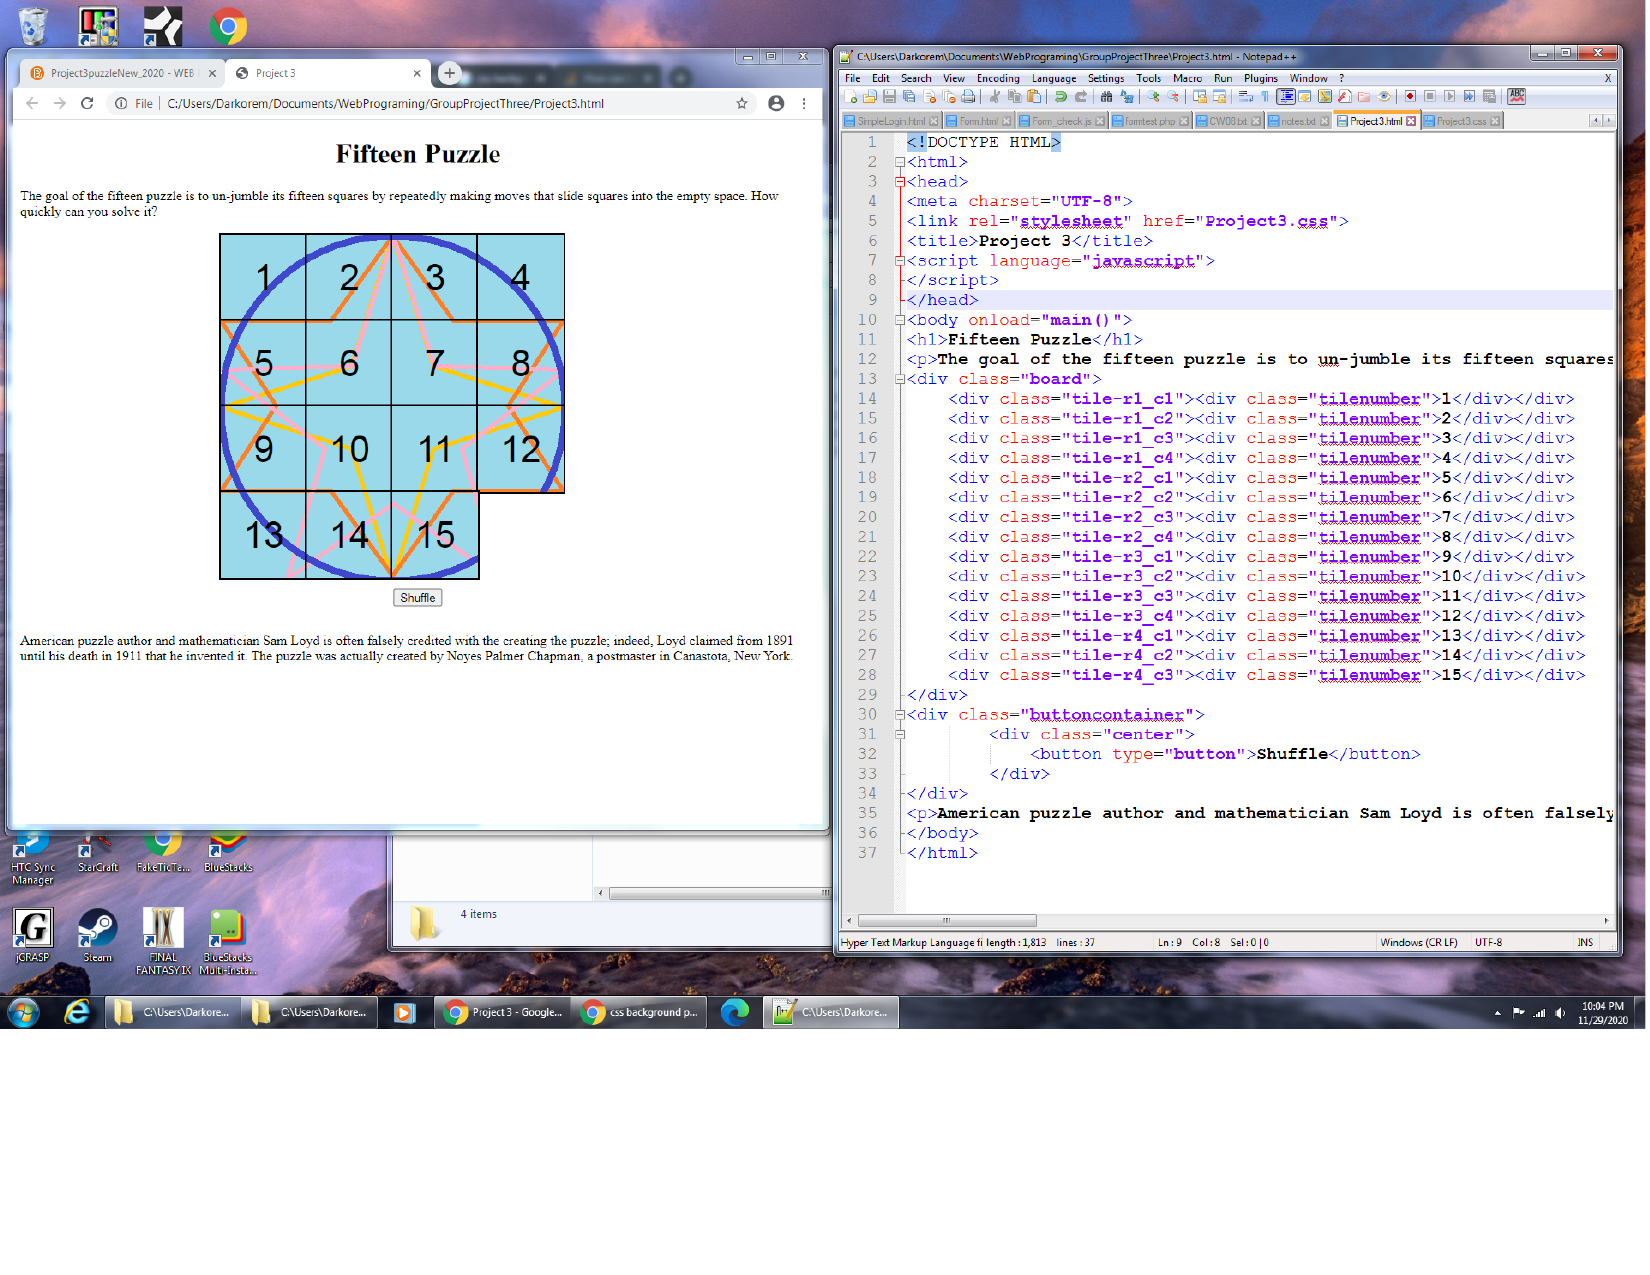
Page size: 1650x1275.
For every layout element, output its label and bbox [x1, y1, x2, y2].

picture [0, 0, 1646, 1029]
